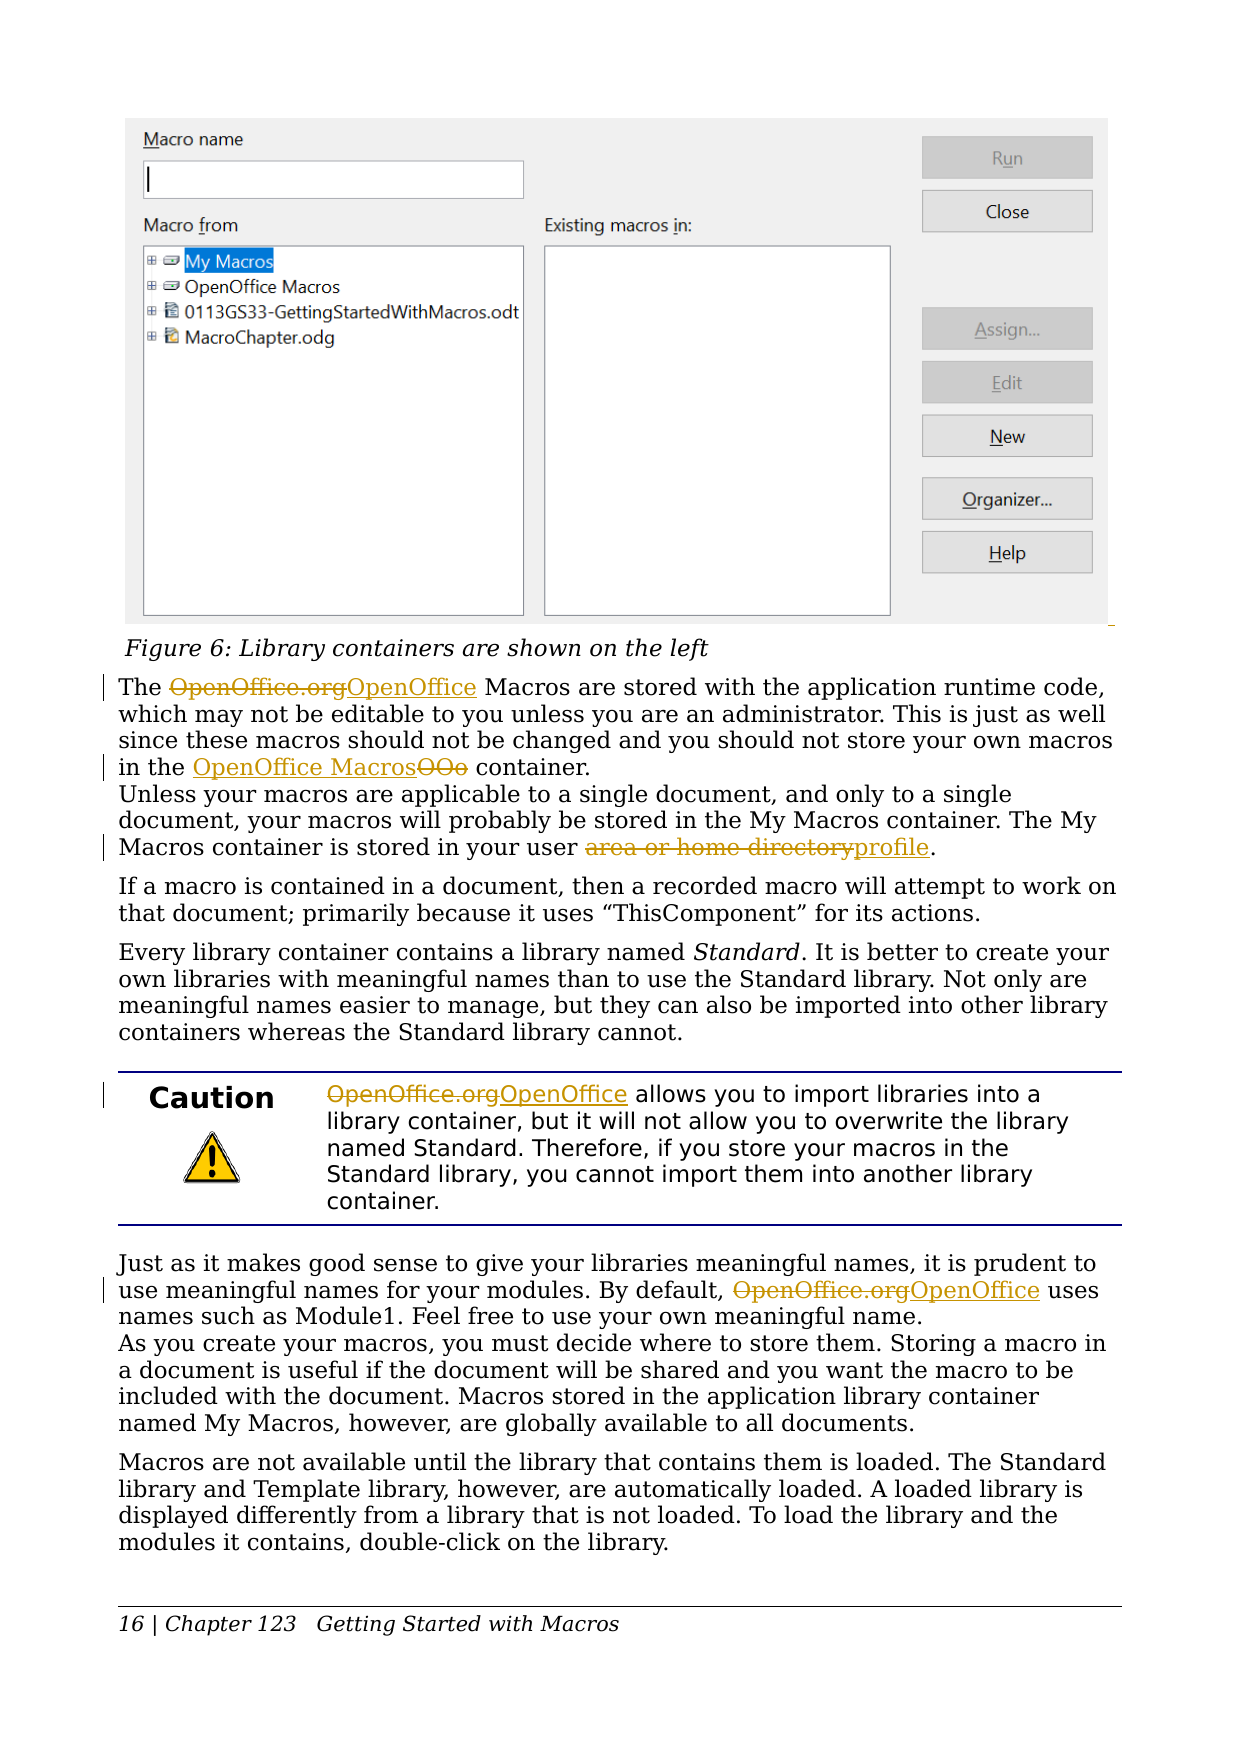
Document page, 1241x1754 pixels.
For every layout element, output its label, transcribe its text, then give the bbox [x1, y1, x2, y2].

text Macros are not available until the library that contains them is loaded. The Standard library and Template library, however, are automatically loaded. A loaded library is displayed differently from a library that is not loaded. To load the library and the modules it contains, double-click on the library. [118, 1449, 1122, 1556]
table_header Caution [118, 1073, 305, 1224]
text Figure 6: Library containers are shown on the left [125, 635, 1115, 662]
text Unless your macros are applicable to a single document, and only to a single document, your macros will probably be stored in the My Macros container. The My Macros container is stored in your user profile. [118, 781, 1122, 861]
text The OpenOffice Macros are stored with the application runtime code, which may not be editable to you unless you are an administrator. This is just as well since these macros should not be changed and you should not store your own macros in the OpenOffice Macros container. [118, 674, 1122, 781]
table_header OpenOffice allows you to import libraries into a library container, but it will not allow you to overwrite the library named Standard. Therefore, if you store your macros in the Standard library, you cannot import them into another library container. [305, 1073, 1122, 1224]
text Just as it makes good sense to give your libraries meaningful names, it is prudent to use meaningful names for your modules. By default, OpenOffice uses names such as Module1. Feel free to use your own meaningful name. [118, 1250, 1122, 1330]
text Every library container contains a library named Standard. It is better to create your own libraries with meaningful names than to use the Standard library. Not only are meaningful names easier to manage, but they can also be imported into other library containers whereas the Standard library cannot. [118, 939, 1122, 1046]
text If a macro is contained in a document, then a recorded macro will attempt to work on that document; primarily because it uses “ThisComponent” for its actions. [118, 873, 1122, 927]
picture [125, 118, 1108, 624]
text As you create your macros, you must decide where to store them. Storing a macro in a document is useful if the document will be shared and you want the macro to be included with the document. Macros stored in the application library container named My Macros, however, are globally available to all documents. [118, 1330, 1122, 1437]
picture [179, 1127, 244, 1187]
